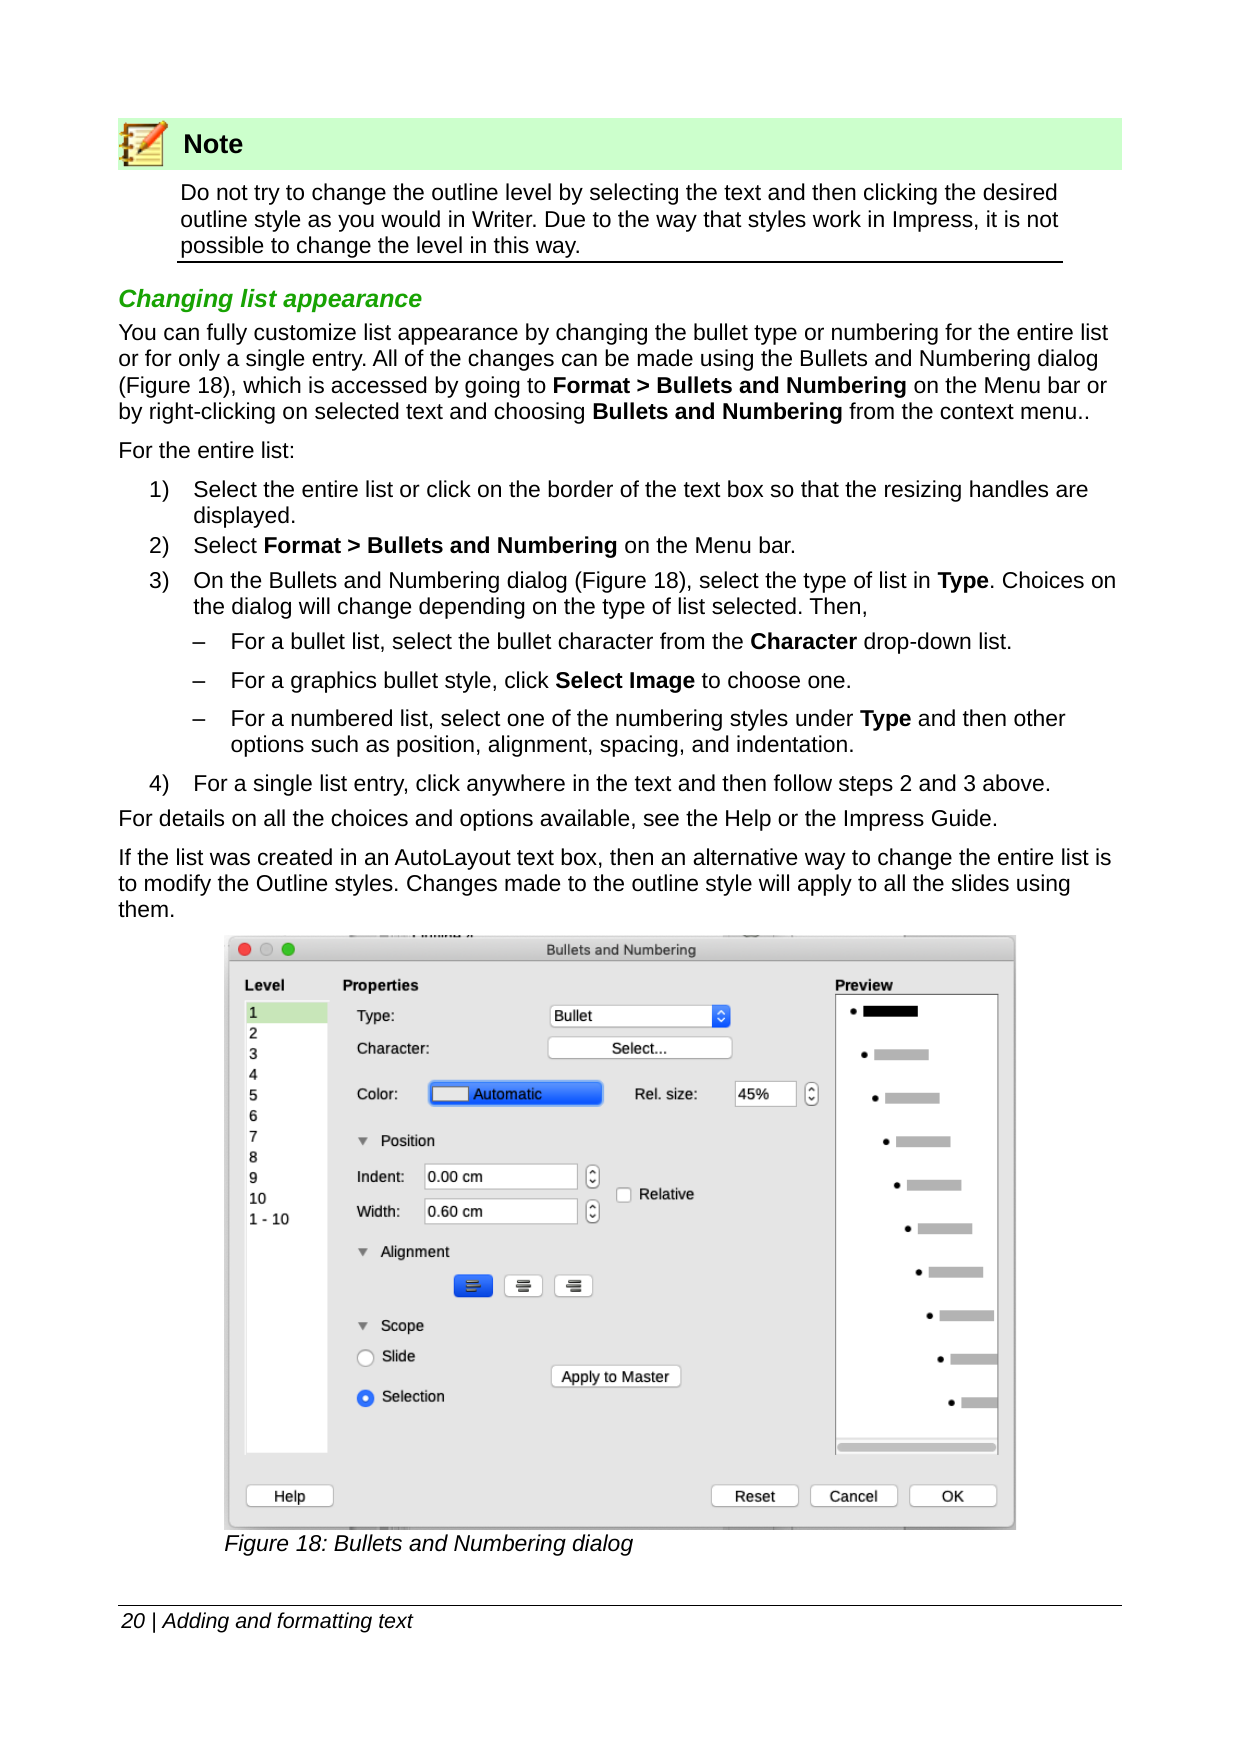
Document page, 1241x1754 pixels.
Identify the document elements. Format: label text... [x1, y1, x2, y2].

list For a graphics bullet style, click Select Image to choose one. [192, 667, 1122, 693]
text Do not try to change the outline level by selecting the text and then clicking the desired outline style as you would in Writer. Due to the way that styles work in Impress, it is not possible to change the level in this way. [177, 176, 1063, 261]
picture [119, 119, 170, 170]
text Figure 18: Bullets and Numbering dialog [224, 1530, 1016, 1556]
list For a numbered list, select one of the numbering styles under Type and then other options such as position, alignment, spacing, and indentation. [192, 705, 1122, 758]
text If the list was created in an AutoLayout text box, then an alternative way to change the entire list is to modify the Outline styles. Changes made to the outline style will apply to all the slides using them. [118, 844, 1122, 923]
list For a bullet list, select the bullet character from the Character drop-down list. [192, 628, 1122, 655]
list For a single list entry, click anywhere in the text and then follow steps 2 and 3 above. [169, 770, 1122, 796]
list For the entire list: [118, 437, 1122, 463]
text For details on all the choices and options available, see the Help or the Impress Guide. [118, 805, 1122, 831]
list On the Bullets and Numbering dialog (Figure 18), select the type of list in Type. Choices on the dialog will change depending on the type of list selected. Then, [169, 567, 1122, 619]
list Select the entire list or click on the border of the text box so that the resizing handles are displayed. [169, 476, 1122, 528]
subtitle Note [118, 118, 1122, 170]
picture [224, 935, 1017, 1530]
text You can fully customize list appearance by changing the bullet type or numbering for the entire list or for only a single entry. All of the changes can be made using the Bullets and Numbering dialog (Figure 18), which is accessed by going to Format > Bullets and Numbering on the Menu bar or by right-clicking on selected text and choosing Bullets and Numbering from the context menu.. [118, 319, 1122, 424]
subtitle Changing list appearance [118, 284, 1122, 313]
list Select Format > Bullets and Numbering on the Menu bar. [169, 532, 1122, 558]
